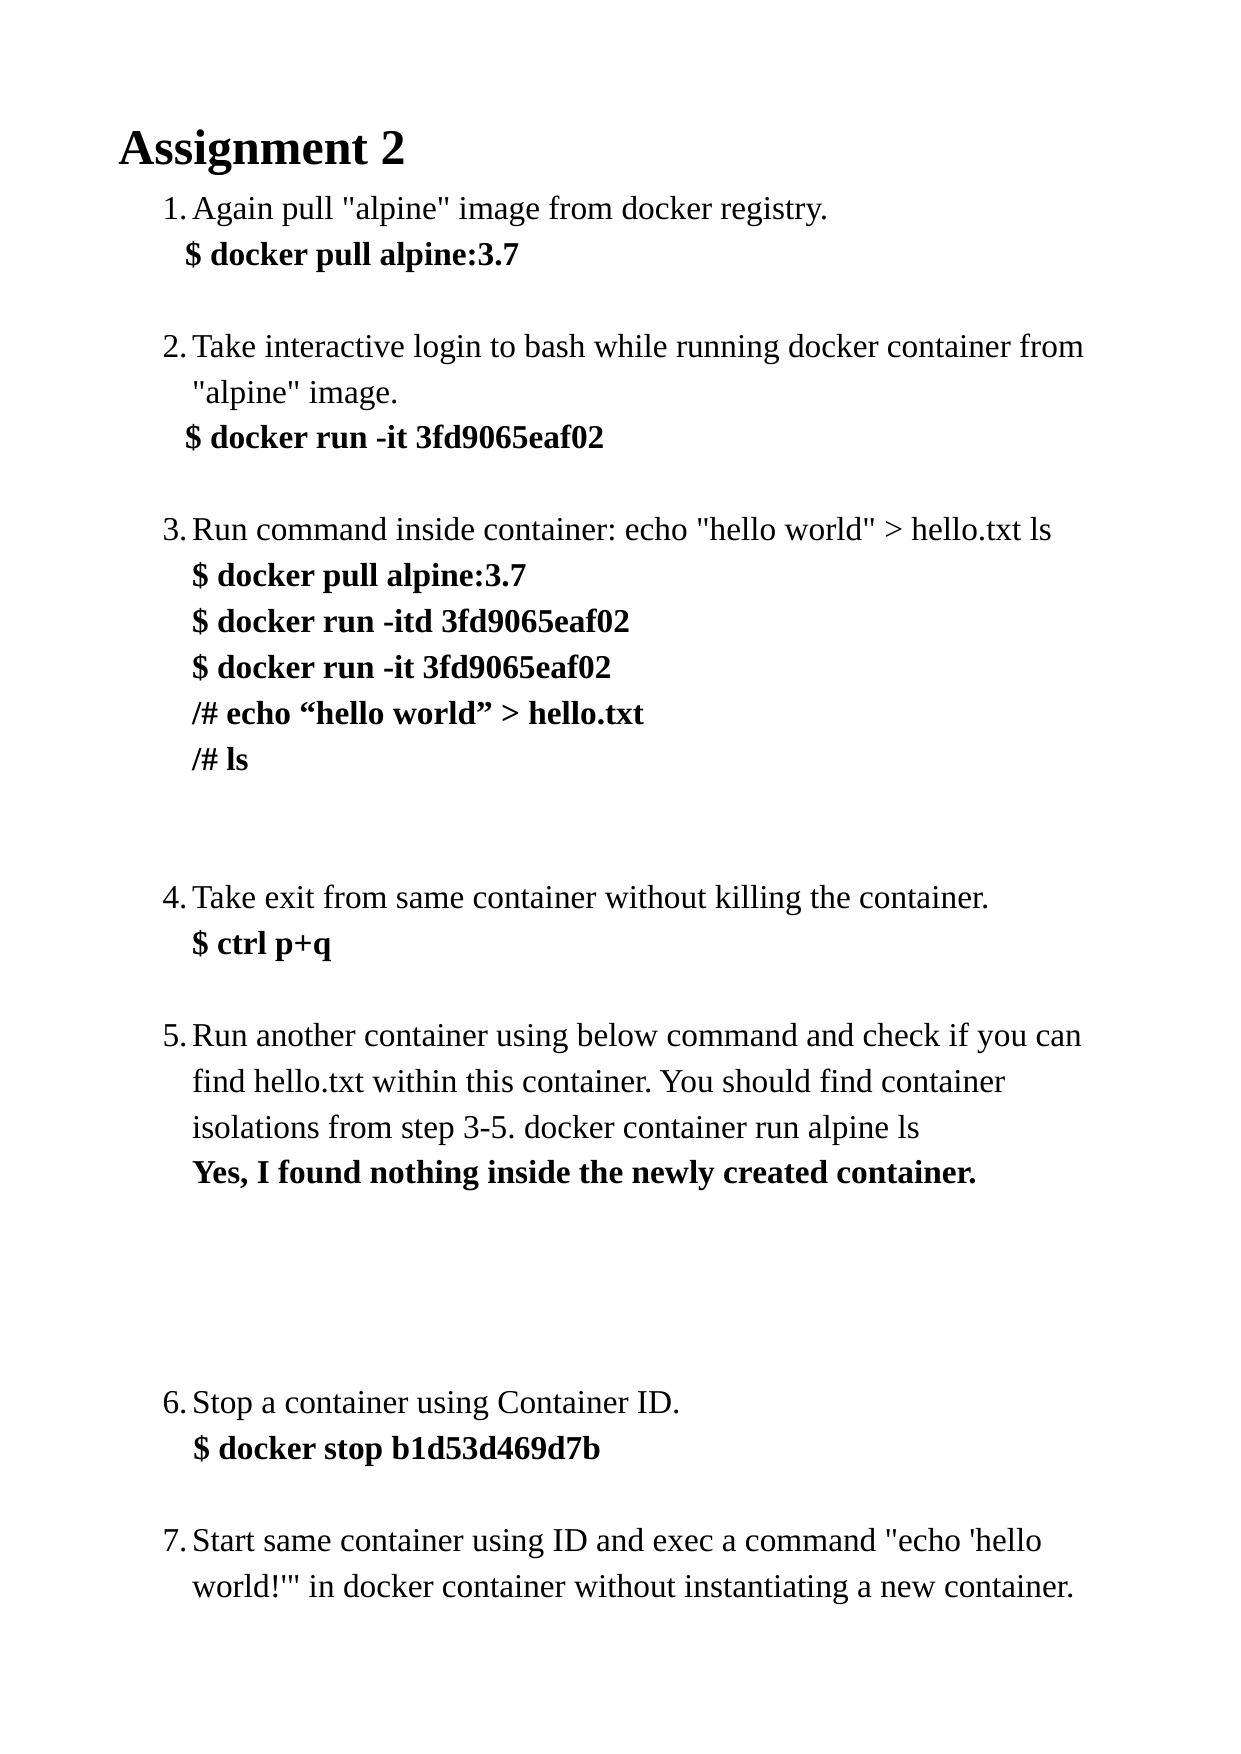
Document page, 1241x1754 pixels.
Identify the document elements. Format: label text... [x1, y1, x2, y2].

list Again pull "alpine" image from docker registry. [162, 188, 1122, 226]
list $ ctrl p+q [162, 923, 1122, 961]
list /# echo “hello world” > hello.txt [162, 693, 1122, 732]
list Run another container using below command and check if you can find hello.txt within this container. You should find container isolations from step 3-5. docker container run alpine ls [162, 1015, 1122, 1145]
list Start same container using ID and exec a command "echo 'hello world!'" in docker container without instantiating a new container. [162, 1520, 1122, 1604]
list Yes, I found nothing inside the newly created container. [162, 1153, 1122, 1191]
list $ docker pull alpine:3.7 [162, 556, 1122, 594]
list /# ls [162, 739, 1122, 778]
list Take exit from same container without killing the container. [162, 877, 1122, 916]
list Run command inside container: echo "hello world" > hello.txt ls [162, 510, 1122, 548]
text $ docker stop b1d53d469d7b [118, 1428, 1122, 1467]
subtitle Assignment 2 [118, 118, 1122, 176]
text $ docker pull alpine:3.7 [118, 234, 1122, 272]
text $ docker run -it 3fd9065eaf02 [118, 418, 1122, 456]
list Stop a container using Container ID. [162, 1382, 1122, 1421]
list $ docker run -itd 3fd9065eaf02 [162, 602, 1122, 640]
list $ docker run -it 3fd9065eaf02 [162, 647, 1122, 686]
list Take interactive login to bash while running docker container from "alpine" image. [162, 326, 1122, 410]
